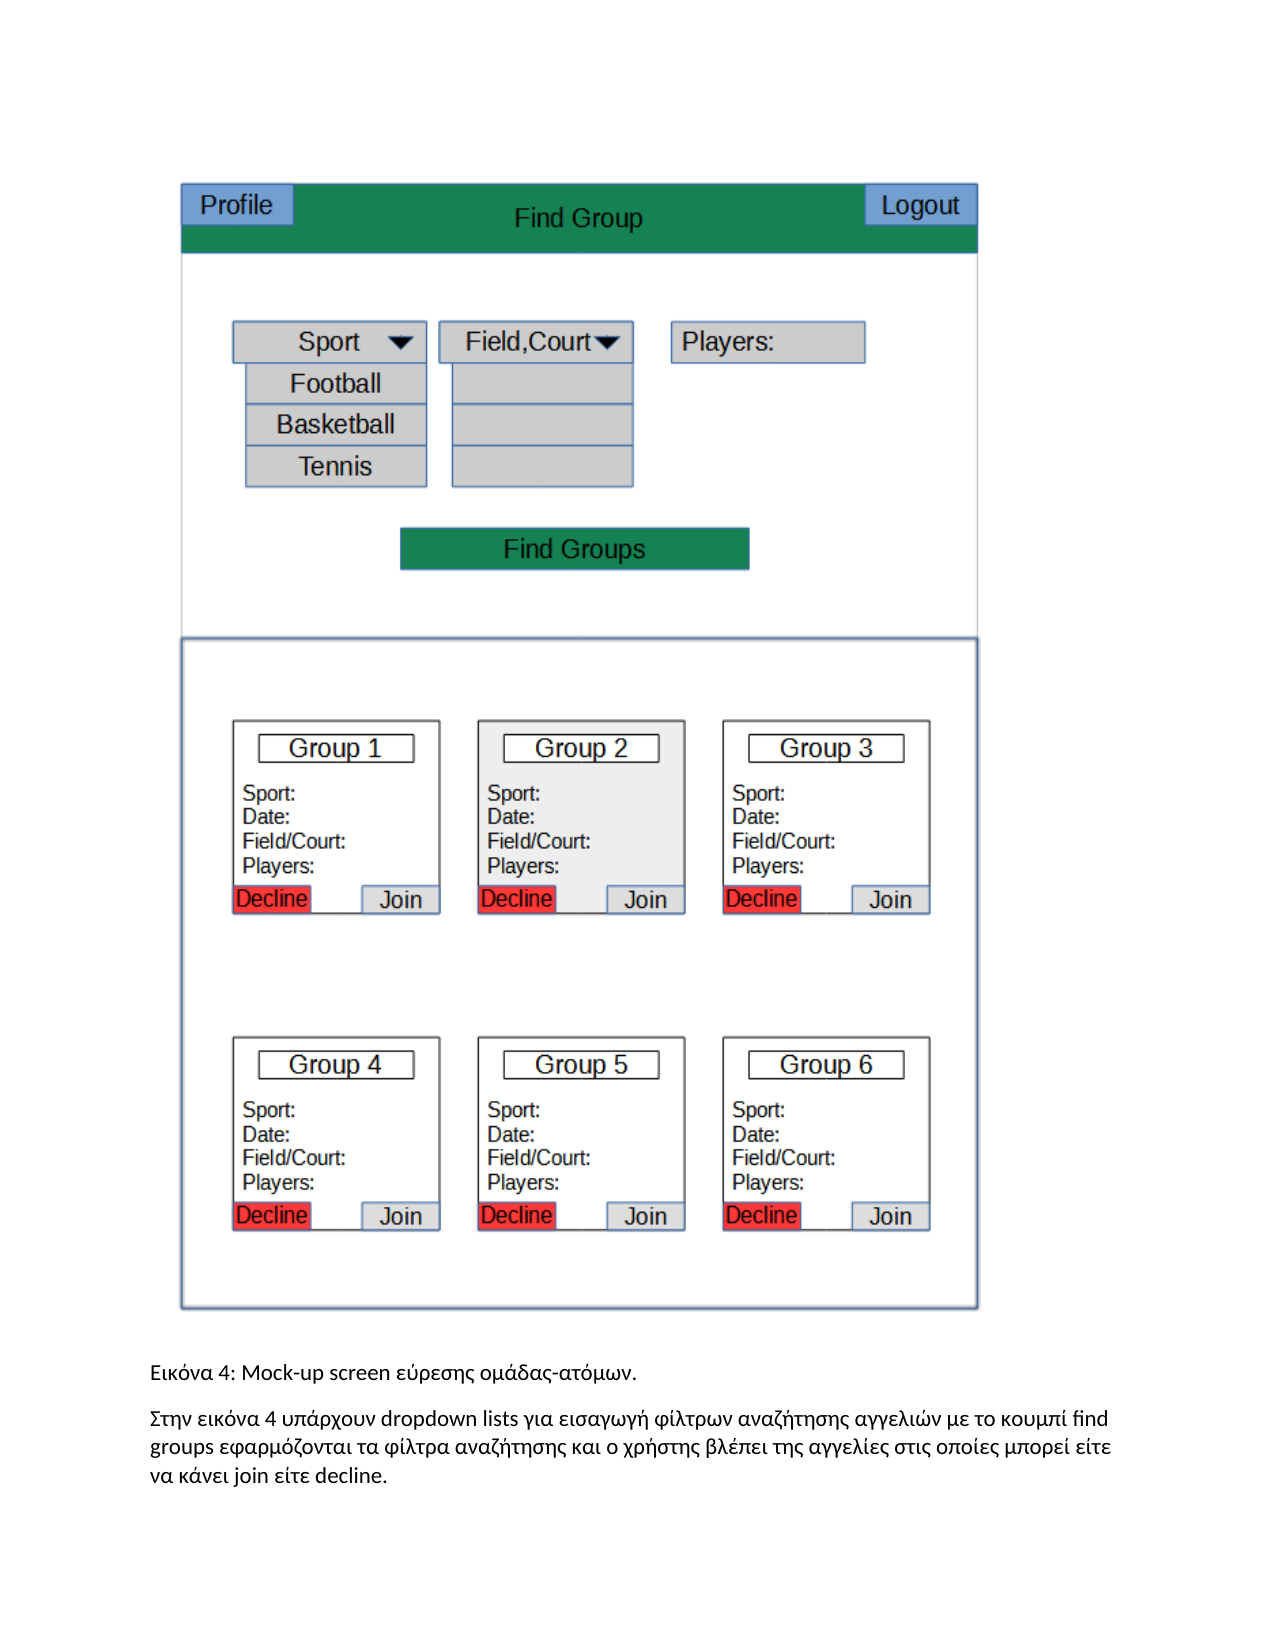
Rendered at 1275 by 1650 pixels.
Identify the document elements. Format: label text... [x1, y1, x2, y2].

text Στην εικόνα 4 υπάρχουν dropdown lists για εισαγωγή φίλτρων αναζήτησης αγγελιών με το κουμπί find groups εφαρμόζονται τα φίλτρα αναζήτησης και ο χρήστης βλέπει της αγγελίες στις οποίες μπορεί είτε να κάνει join είτε decline. [150, 1404, 1125, 1489]
text Εικόνα 4: Mock-up screen εύρεσης ομάδας-ατόμων. [150, 1358, 1125, 1386]
